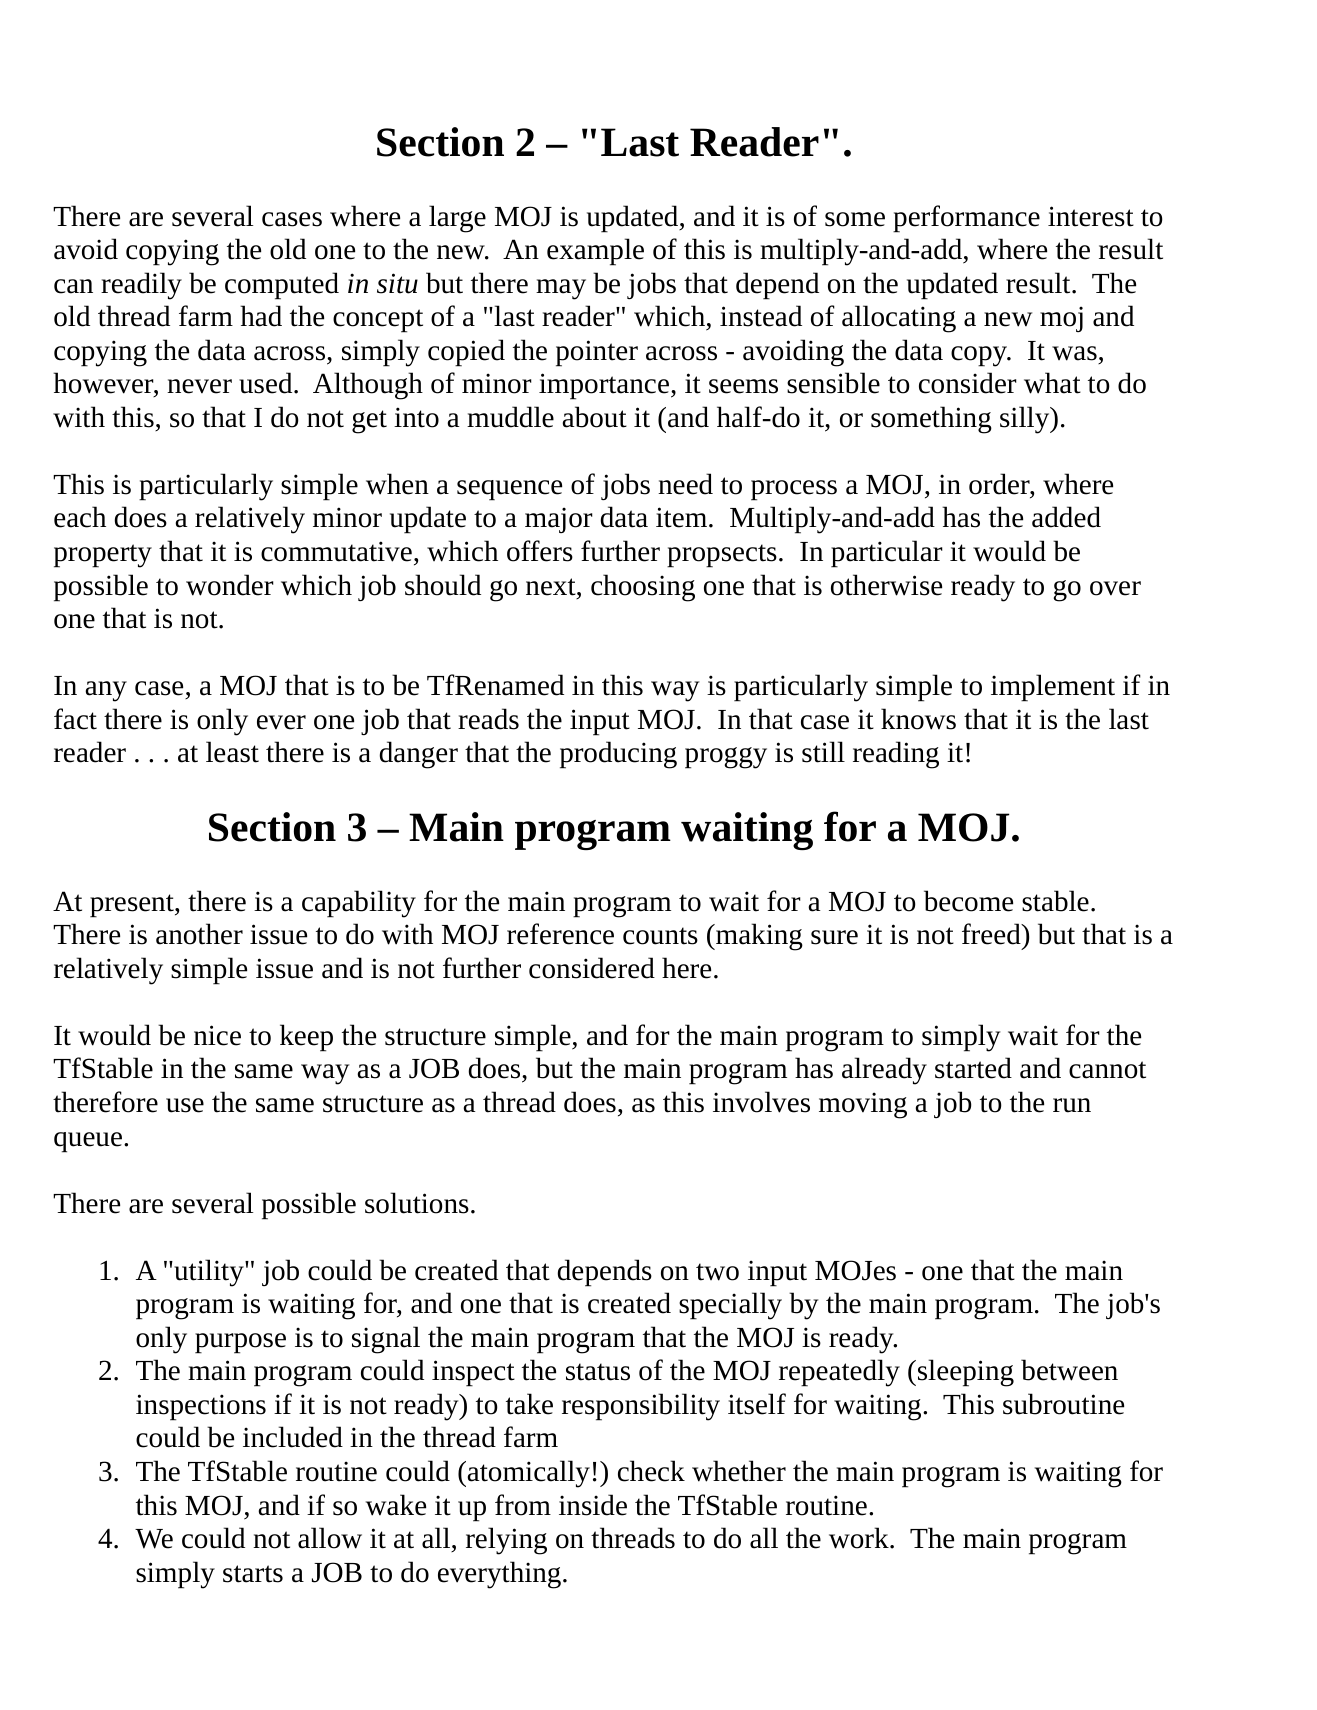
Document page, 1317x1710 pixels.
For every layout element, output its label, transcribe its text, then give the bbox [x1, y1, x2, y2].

text There are several cases where a large MOJ is updated, and it is of some performance interest to avoid copying the old one to the new. An example of this is multiply-and-add, where the result can readily be computed in situ but there may be jobs that depend on the updated result. The old thread farm had the concept of a "last reader" which, instead of allocating a new moj and copying the data across, simply copied the pointer across - avoiding the data copy. It was, however, never used. Although of minor importance, it seems sensible to consider what to do with this, so that I do not get into a muddle about it (and half-do it, or something silly). [53, 199, 1174, 433]
list We could not allow it at all, relying on threads to do all the work. The main program simply starts a JOB to do everything. [98, 1521, 1174, 1588]
list A "utility" job could be created that depends on two input MOJes - one that the main program is waiting for, and one that is created specially by the main program. The job's only purpose is to signal the main program that the MOJ is ready. [98, 1253, 1174, 1353]
text There are several possible solutions. [53, 1186, 1174, 1219]
list The TfStable routine could (atomically!) check whether the main program is waiting for this MOJ, and if so wake it up from inside the TfStable routine. [98, 1454, 1174, 1521]
text In any case, a MOJ that is to be TfRenamed in this way is particularly simple to implement if in fact there is only ever one job that reads the input MOJ. In that case it knows that it is the last reader . . . at least there is a danger that the producing proggy is still reading it! [53, 668, 1174, 769]
text At present, there is a capability for the main program to wait for a MOJ to become stable. There is another issue to do with MOJ reference counts (making sure it is not freed) but that is a relatively simple issue and is not further considered here. [53, 884, 1174, 984]
text It would be nice to keep the structure simple, and for the main program to simply wait for the TfStable in the same way as a JOB does, but the main program has already started and cannot therefore use the same structure as a thread does, as this involves moving a job to the run queue. [53, 1018, 1174, 1152]
text Section 2 – "Last Reader". [53, 117, 1174, 165]
list The main program could inspect the status of the MOJ repeatedly (sleeping between inspections if it is not ready) to take responsibility itself for waiting. This subroutine could be included in the thread farm [98, 1353, 1174, 1454]
text Section 3 – Main program waiting for a MOJ. [53, 802, 1174, 850]
text This is particularly simple when a sequence of jobs need to process a MOJ, in order, where each does a relatively minor update to a major data item. Multiply-and-add has the added property that it is commutative, which offers further propsects. In particular it would be possible to wonder which job should go next, choosing one that is otherwise ready to go over one that is not. [53, 467, 1174, 635]
